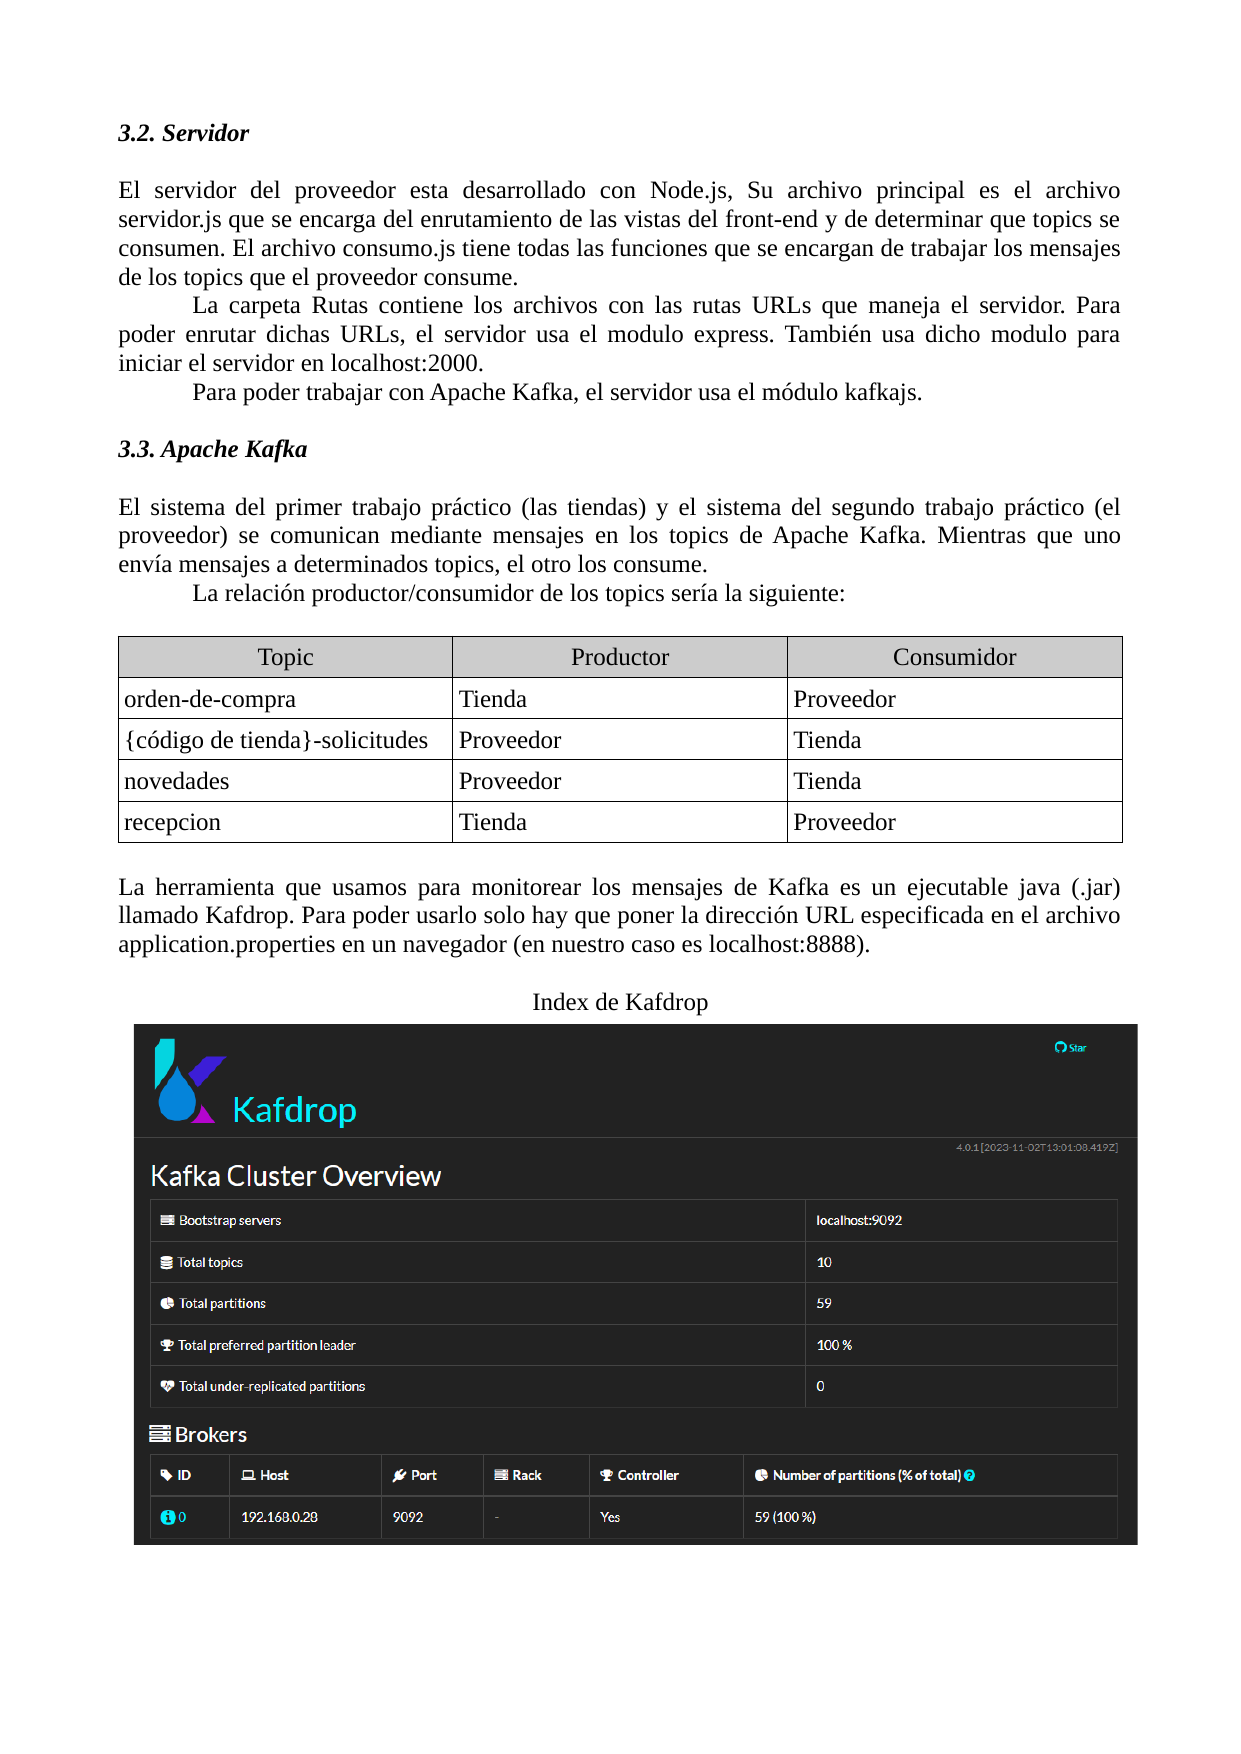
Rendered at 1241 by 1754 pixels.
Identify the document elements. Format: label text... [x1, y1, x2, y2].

table_cell recepcion [119, 802, 452, 842]
text El servidor del proveedor esta desarrollado con Node.js, Su archivo principal es el archivo servidor.js que se encarga del enrutamiento de las vistas del front-end y de determinar que topics se consumen. El archivo consumo.js tiene todas las funciones que se encargan de trabajar los mensajes de los topics que el proveedor consume. [118, 176, 1122, 291]
picture [133, 1024, 1138, 1545]
text La relación productor/consumidor de los topics sería la siguiente: [118, 578, 1122, 607]
table_cell Proveedor [453, 760, 787, 801]
text 3.2. Servidor [118, 118, 1122, 147]
table_cell Tienda [788, 719, 1122, 759]
table_cell Tienda [453, 802, 787, 842]
table_cell Tienda [788, 760, 1122, 801]
text Index de Kafdrop [118, 987, 1122, 1015]
text 3.3. Apache Kafka [118, 434, 1122, 463]
table_cell novedades [119, 760, 452, 801]
table_cell Proveedor [788, 678, 1122, 718]
text La carpeta Rutas contiene los archivos con las rutas URLs que maneja el servidor. Para poder enrutar dichas URLs, el servidor usa el modulo express. También usa dicho modulo para iniciar el servidor en localhost:2000. [118, 291, 1122, 377]
text Para poder trabajar con Apache Kafka, el servidor usa el módulo kafkajs. [118, 377, 1122, 406]
table_cell Proveedor [453, 719, 787, 759]
table_header Topic [119, 637, 452, 677]
table_cell {código de tienda}-solicitudes [119, 719, 452, 759]
text El sistema del primer trabajo práctico (las tiendas) y el sistema del segundo trabajo práctico (el proveedor) se comunican mediante mensajes en los topics de Apache Kafka. Mientras que uno envía mensajes a determinados topics, el otro los consume. [118, 492, 1122, 578]
text La herramienta que usamos para monitorear los mensajes de Kafka es un ejecutable java (.jar) llamado Kafdrop. Para poder usarlo solo hay que poner la dirección URL especificada en el archivo application.properties en un navegador (en nuestro caso es localhost:8888). [118, 872, 1122, 958]
table_header Consumidor [788, 637, 1122, 677]
table_cell Tienda [453, 678, 787, 718]
table_cell orden-de-compra [119, 678, 452, 718]
table_cell Proveedor [788, 802, 1122, 842]
table_header Productor [453, 637, 787, 677]
